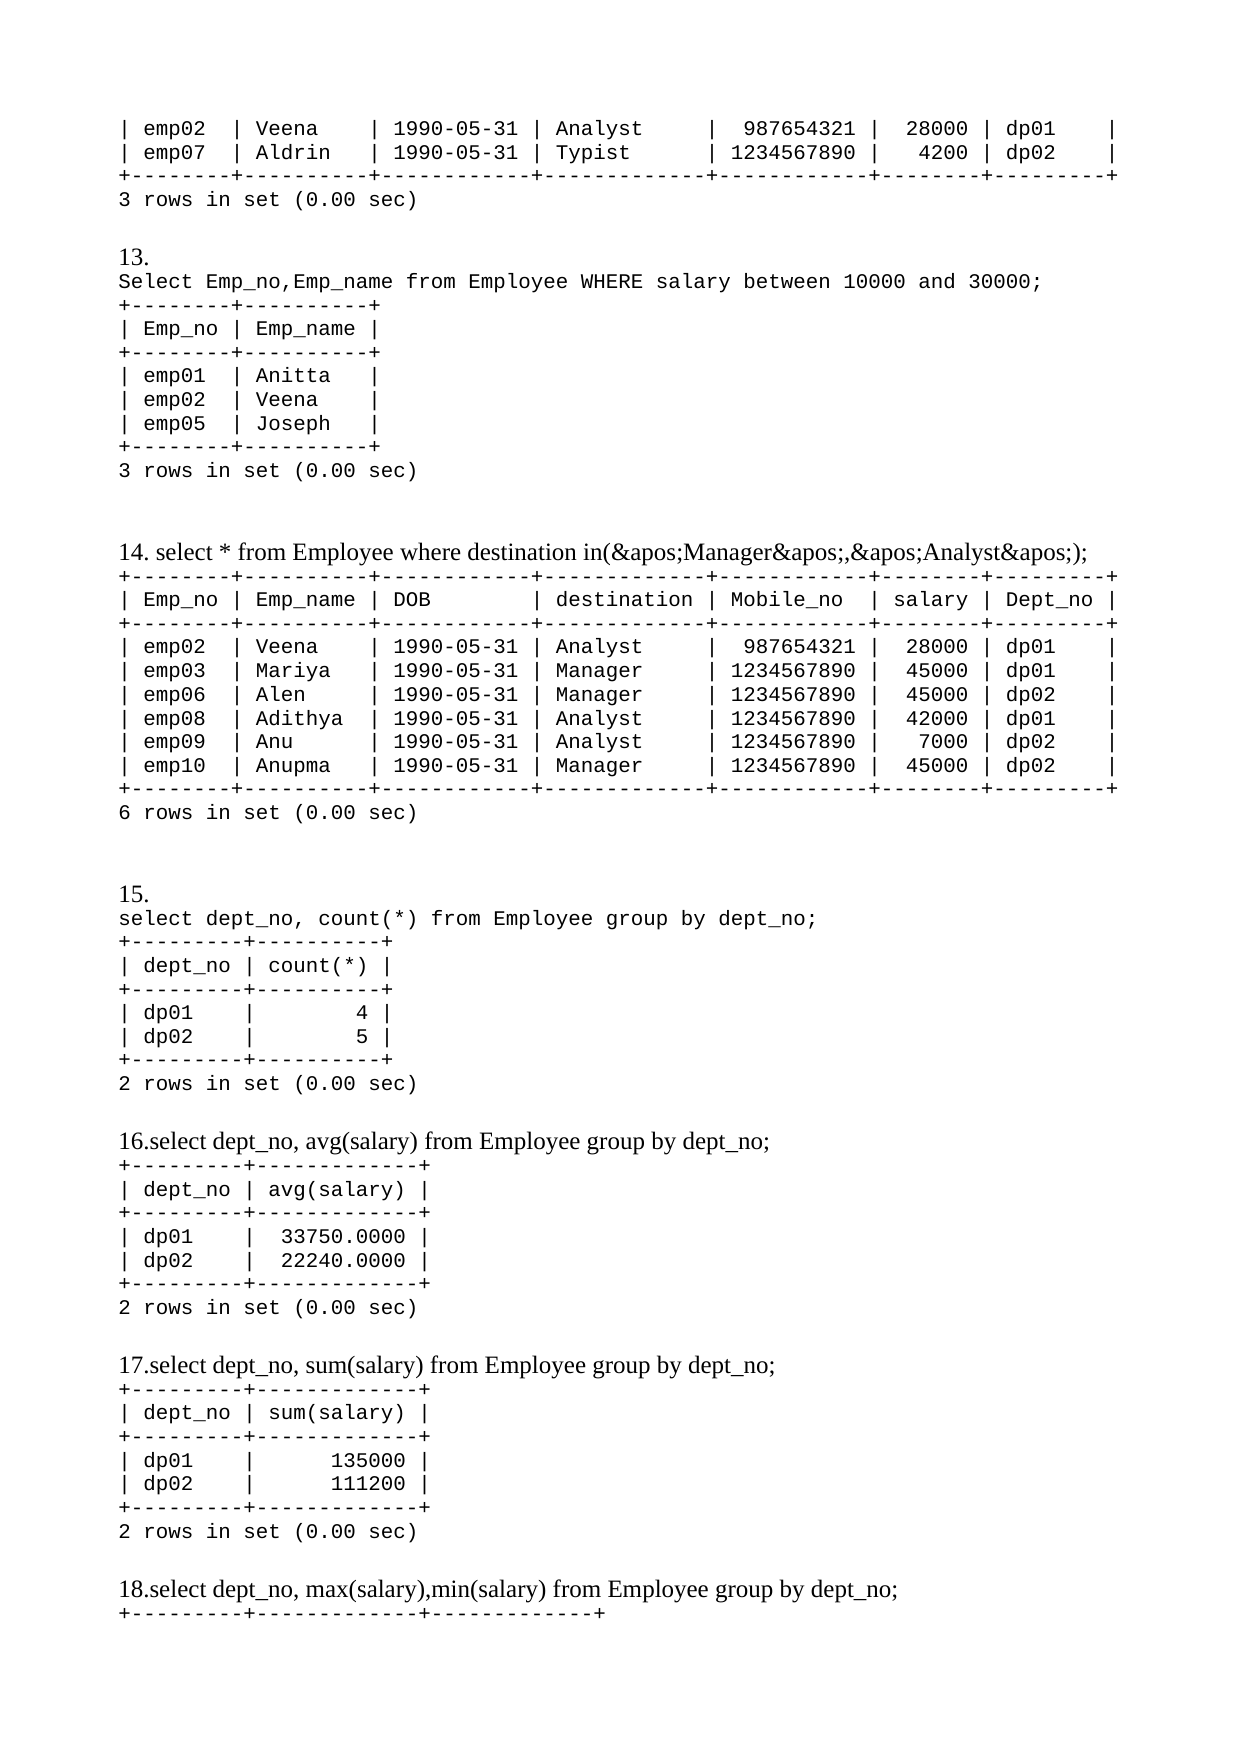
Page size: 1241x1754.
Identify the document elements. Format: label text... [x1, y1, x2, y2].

text +--------+----------+------------+-------------+------------+--------+---------+ [118, 566, 1122, 589]
text 6 rows in set (0.00 sec) [118, 802, 1122, 826]
text +---------+-------------+ [118, 1497, 1122, 1521]
text | emp07 | Aldrin | 1990-05-31 | Typist | 1234567890 | 4200 | dp02 | [118, 142, 1122, 165]
text | Emp_no | Emp_name | [118, 318, 1122, 342]
text 2 rows in set (0.00 sec) [118, 1521, 1122, 1544]
text +--------+----------+ [118, 342, 1122, 366]
text +---------+-------------+ [118, 1273, 1122, 1297]
text +--------+----------+------------+-------------+------------+--------+---------+ [118, 613, 1122, 637]
text +---------+----------+ [118, 931, 1122, 955]
text +---------+-------------+ [118, 1379, 1122, 1402]
text | dp02 | 111200 | [118, 1473, 1122, 1497]
text 3 rows in set (0.00 sec) [118, 460, 1122, 484]
text Select Emp_no,Emp_name from Employee WHERE salary between 10000 and 30000; [118, 271, 1122, 294]
text select dept_no, count(*) from Employee group by dept_no; [118, 908, 1122, 931]
text 17.select dept_no, sum(salary) from Employee group by dept_no; [118, 1350, 1122, 1379]
text | emp06 | Alen | 1990-05-31 | Manager | 1234567890 | 45000 | dp02 | [118, 684, 1122, 707]
text | dept_no | avg(salary) | [118, 1179, 1122, 1202]
text | dp01 | 4 | [118, 1002, 1122, 1026]
text 3 rows in set (0.00 sec) [118, 189, 1122, 213]
text +---------+-------------+-------------+ [118, 1602, 1122, 1626]
text | emp02 | Veena | 1990-05-31 | Analyst | 987654321 | 28000 | dp01 | [118, 118, 1122, 142]
text | dp02 | 5 | [118, 1026, 1122, 1049]
text 15. [118, 879, 1122, 908]
text | emp05 | Joseph | [118, 413, 1122, 436]
text +---------+-------------+ [118, 1202, 1122, 1226]
text | emp02 | Veena | 1990-05-31 | Analyst | 987654321 | 28000 | dp01 | [118, 637, 1122, 660]
text | emp03 | Mariya | 1990-05-31 | Manager | 1234567890 | 45000 | dp01 | [118, 660, 1122, 684]
text | dp01 | 135000 | [118, 1450, 1122, 1473]
text +--------+----------+------------+-------------+------------+--------+---------+ [118, 165, 1122, 189]
text 16.select dept_no, avg(salary) from Employee group by dept_no; [118, 1126, 1122, 1155]
text | Emp_no | Emp_name | DOB | destination | Mobile_no | salary | Dept_no | [118, 589, 1122, 613]
text | dp02 | 22240.0000 | [118, 1249, 1122, 1273]
text | emp02 | Veena | [118, 389, 1122, 413]
text 18.select dept_no, max(salary),min(salary) from Employee group by dept_no; [118, 1574, 1122, 1602]
text +---------+-------------+ [118, 1426, 1122, 1450]
text +---------+-------------+ [118, 1155, 1122, 1179]
text | dp01 | 33750.0000 | [118, 1226, 1122, 1249]
text | emp10 | Anupma | 1990-05-31 | Manager | 1234567890 | 45000 | dp02 | [118, 755, 1122, 778]
text 13. [118, 242, 1122, 271]
text 2 rows in set (0.00 sec) [118, 1073, 1122, 1097]
text +--------+----------+ [118, 294, 1122, 318]
text 2 rows in set (0.00 sec) [118, 1297, 1122, 1321]
text +--------+----------+ [118, 436, 1122, 460]
text | emp01 | Anitta | [118, 366, 1122, 389]
text | dept_no | count(*) | [118, 955, 1122, 978]
text +---------+----------+ [118, 978, 1122, 1002]
text +---------+----------+ [118, 1049, 1122, 1073]
text | emp08 | Adithya | 1990-05-31 | Analyst | 1234567890 | 42000 | dp01 | [118, 707, 1122, 731]
text +--------+----------+------------+-------------+------------+--------+---------+ [118, 778, 1122, 802]
text | emp09 | Anu | 1990-05-31 | Analyst | 1234567890 | 7000 | dp02 | [118, 731, 1122, 755]
text 14. select * from Employee where destination in(&apos;Manager&apos;,&apos;Analyst&apos;); [118, 537, 1122, 566]
text | dept_no | sum(salary) | [118, 1402, 1122, 1426]
